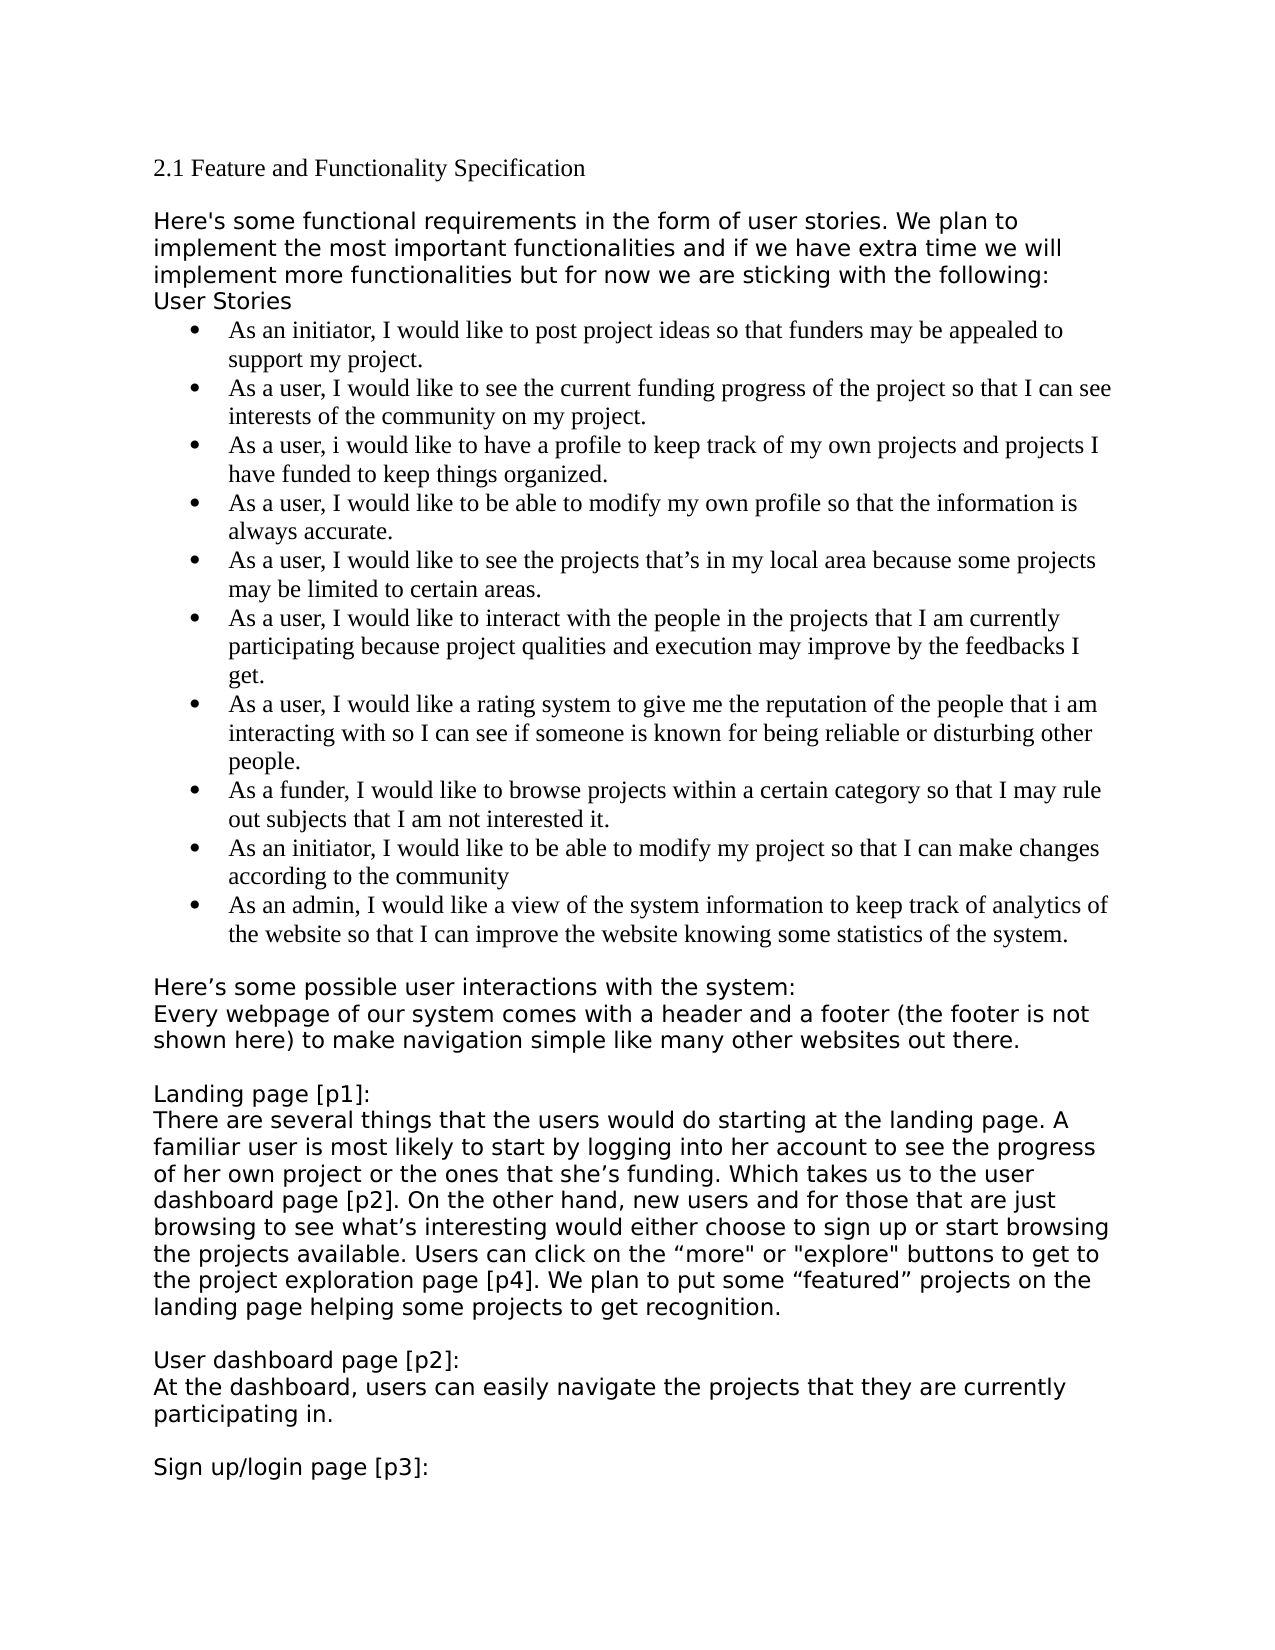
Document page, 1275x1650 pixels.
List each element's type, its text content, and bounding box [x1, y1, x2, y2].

text User dashboard page [p2]: [153, 1348, 1122, 1374]
text 2.1 Feature and Functionality Specification [153, 153, 1122, 182]
text Here's some functional requirements in the form of user stories. We plan to implement the most important functionalities and if we have extra time we will implement more functionalities but for now we are sticking with the following: [153, 208, 1122, 288]
list As an initiator, I would like to be able to modify my project so that I can make changes according to the community [191, 833, 1122, 890]
list As a user, I would like to see the projects that’s in my local area because some projects may be limited to certain areas. [191, 545, 1122, 603]
text Sign up/login page [p3]: [153, 1454, 1122, 1481]
text At the dashboard, users can easily navigate the projects that they are currently participating in. [153, 1374, 1122, 1428]
list As a user, I would like a rating system to give me the reputation of the people that i am interacting with so I can see if someone is known for being reliable or disturbing other people. [191, 689, 1122, 775]
text Every webpage of our system comes with a header and a footer (the footer is not shown here) to make navigation simple like many other websites out there. [153, 1001, 1122, 1054]
list As an initiator, I would like to post project ideas so that funders may be appealed to support my project. [191, 315, 1122, 373]
list As a user, I would like to interact with the people in the projects that I am currently participating because project qualities and execution may improve by the feedbacks I get. [191, 603, 1122, 689]
text Landing page [p1]: [153, 1081, 1122, 1108]
list As a user, i would like to have a profile to keep track of my own projects and projects I have funded to keep things organized. [191, 430, 1122, 488]
list As a user, I would like to see the current funding progress of the project so that I can see interests of the community on my project. [191, 373, 1122, 430]
text Here’s some possible user interactions with the system: [153, 974, 1122, 1001]
text User Stories [153, 288, 1122, 315]
list As a funder, I would like to browse projects within a certain category so that I may rule out subjects that I am not interested it. [191, 775, 1122, 833]
list As a user, I would like to be able to modify my own profile so that the information is always accurate. [191, 488, 1122, 545]
text There are several things that the users would do starting at the landing page. A familiar user is most likely to start by logging into her account to see the progress of her own project or the ones that she’s funding. Which takes us to the user dashboard page [p2]. On the other hand, new users and for those that are just browsing to see what’s interesting would either choose to sign up or start browsing the projects available. Users can click on the “more" or "explore" buttons to get to the project exploration page [p4]. We plan to put some “featured” projects on the landing page helping some projects to get recognition. [153, 1108, 1122, 1321]
list As an admin, I would like a view of the system information to keep track of analytics of the website so that I can improve the website knowing some statistics of the system. [191, 890, 1122, 948]
